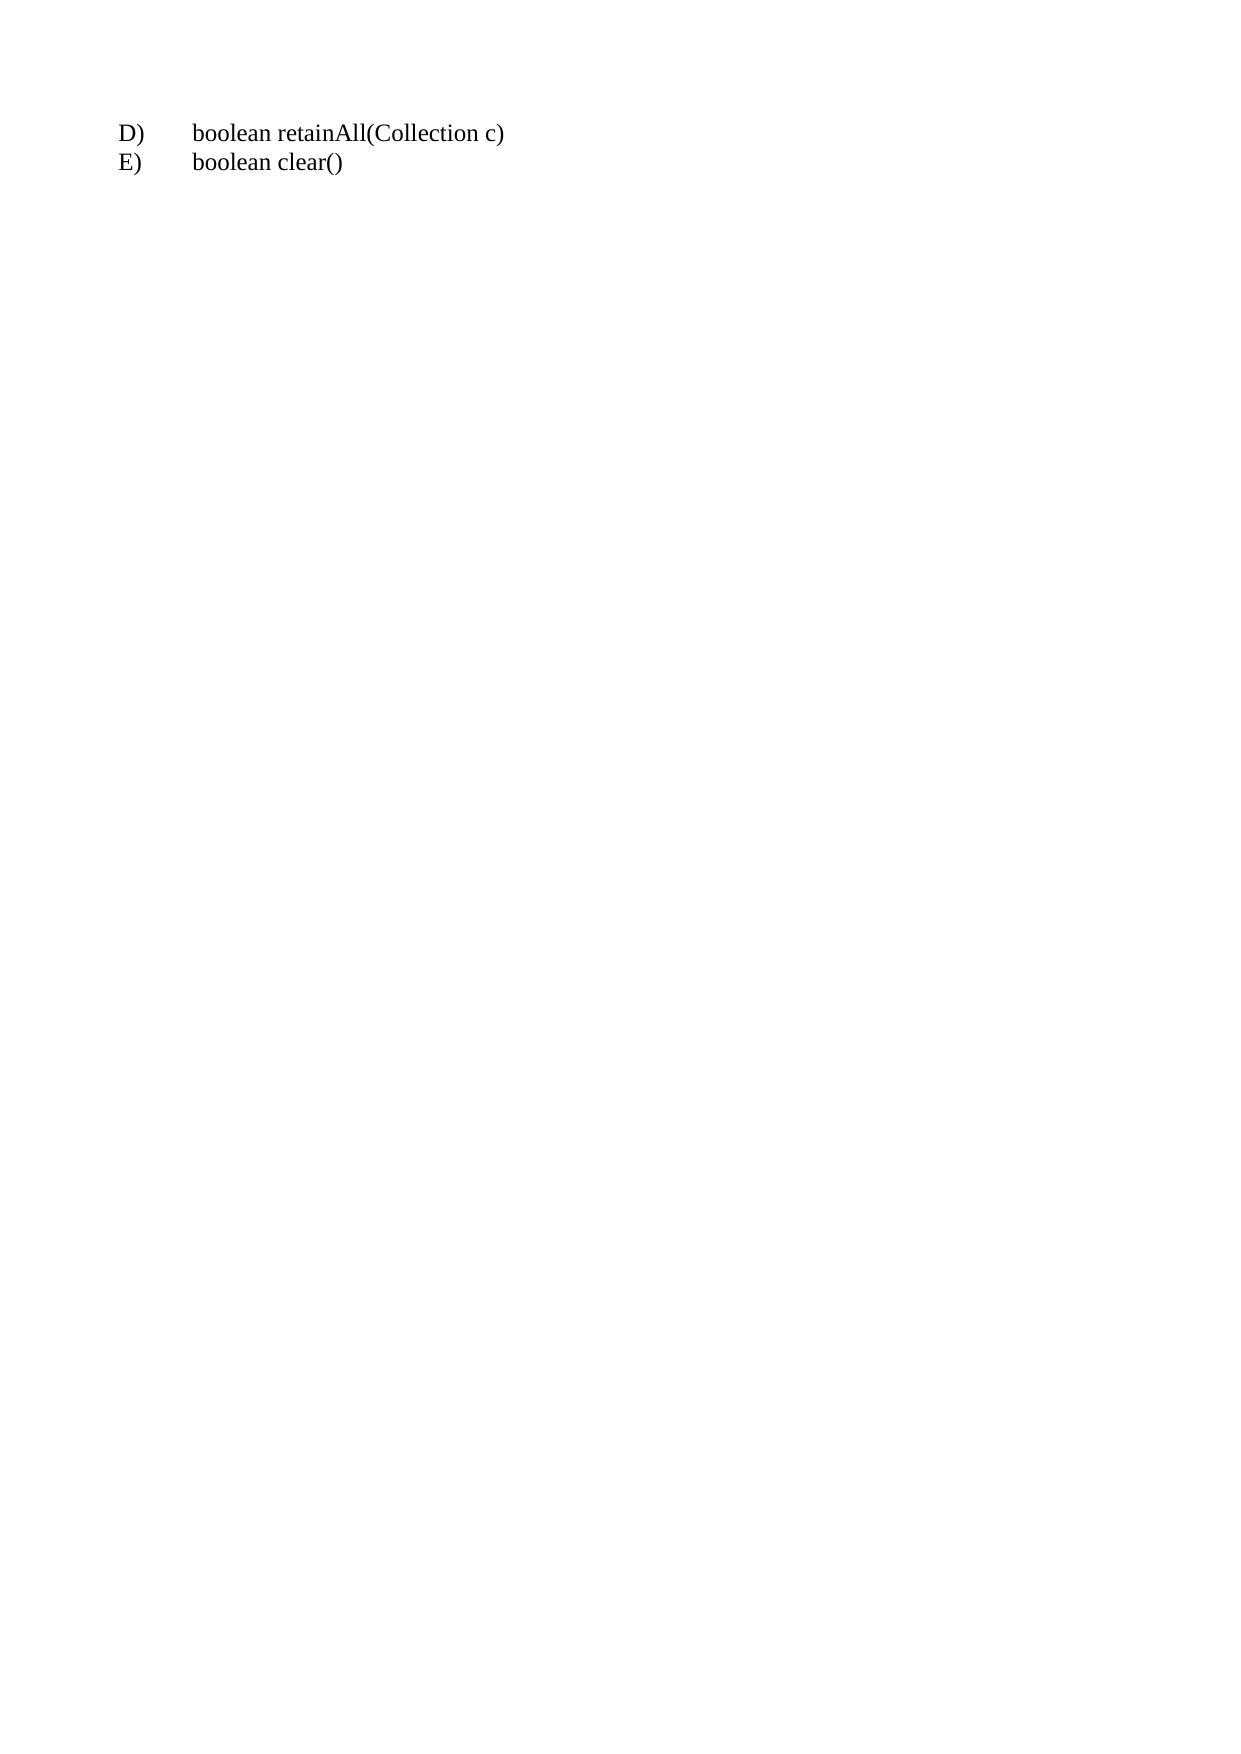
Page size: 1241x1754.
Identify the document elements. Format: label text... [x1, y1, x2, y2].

text D) boolean retainAll(Collection c) E) boolean clear() [118, 118, 1122, 176]
